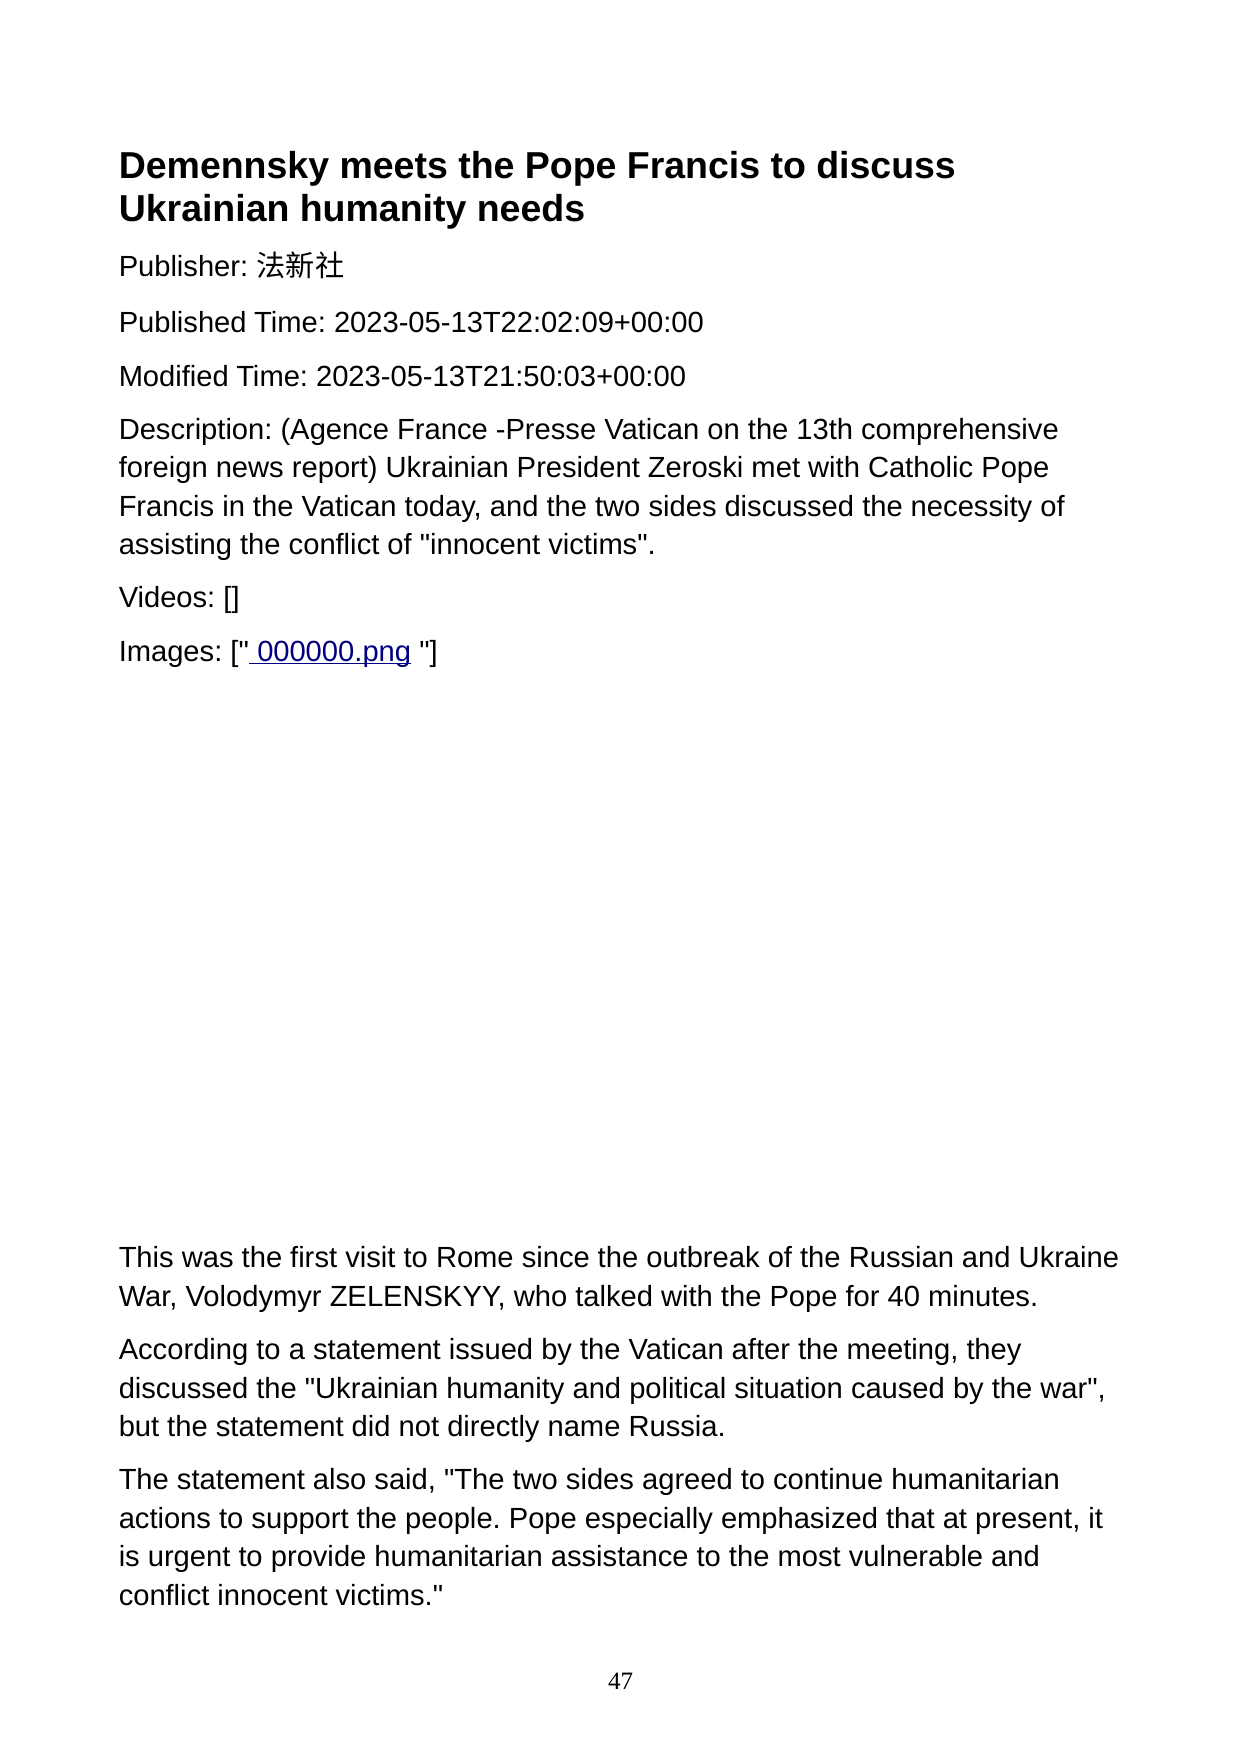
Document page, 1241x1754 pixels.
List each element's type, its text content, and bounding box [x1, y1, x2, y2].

text Modified Time: 2023-05-13T21:50:03+00:00 [118, 358, 1122, 392]
text Published Time: 2023-05-13T22:02:09+00:00 [118, 305, 1122, 339]
subtitle Demennsky meets the Pope Francis to discuss Ukrainian humanity needs [118, 143, 1122, 230]
text Videos: [] [118, 580, 1122, 614]
text The statement also said, "The two sides agreed to continue humanitarian actions to support the people. Pope especially emphasized that at present, it is urgent to provide humanitarian assistance to the most vulnerable and conflict innocent victims." [118, 1462, 1122, 1612]
text Description: (Agence France -Presse Vatican on the 13th comprehensive foreign news report) Ukrainian President Zeroski met with Catholic Pope Francis in the Vatican today, and the two sides discussed the necessity of assisting the conflict of "innocent victims". [118, 412, 1122, 561]
text Images: [" 000000.png "] [118, 633, 1122, 667]
text Publisher: 法新社 [118, 242, 1122, 284]
text According to a statement issued by the Vatican after the meeting, they discussed the "Ukrainian humanity and political situation caused by the war", but the statement did not directly name Russia. [118, 1332, 1122, 1443]
text This was the first visit to Rome since the outbreak of the Russian and Ukraine War, Volodymyr ZELENSKYY, who talked with the Pope for 40 minutes. [118, 687, 1122, 1313]
